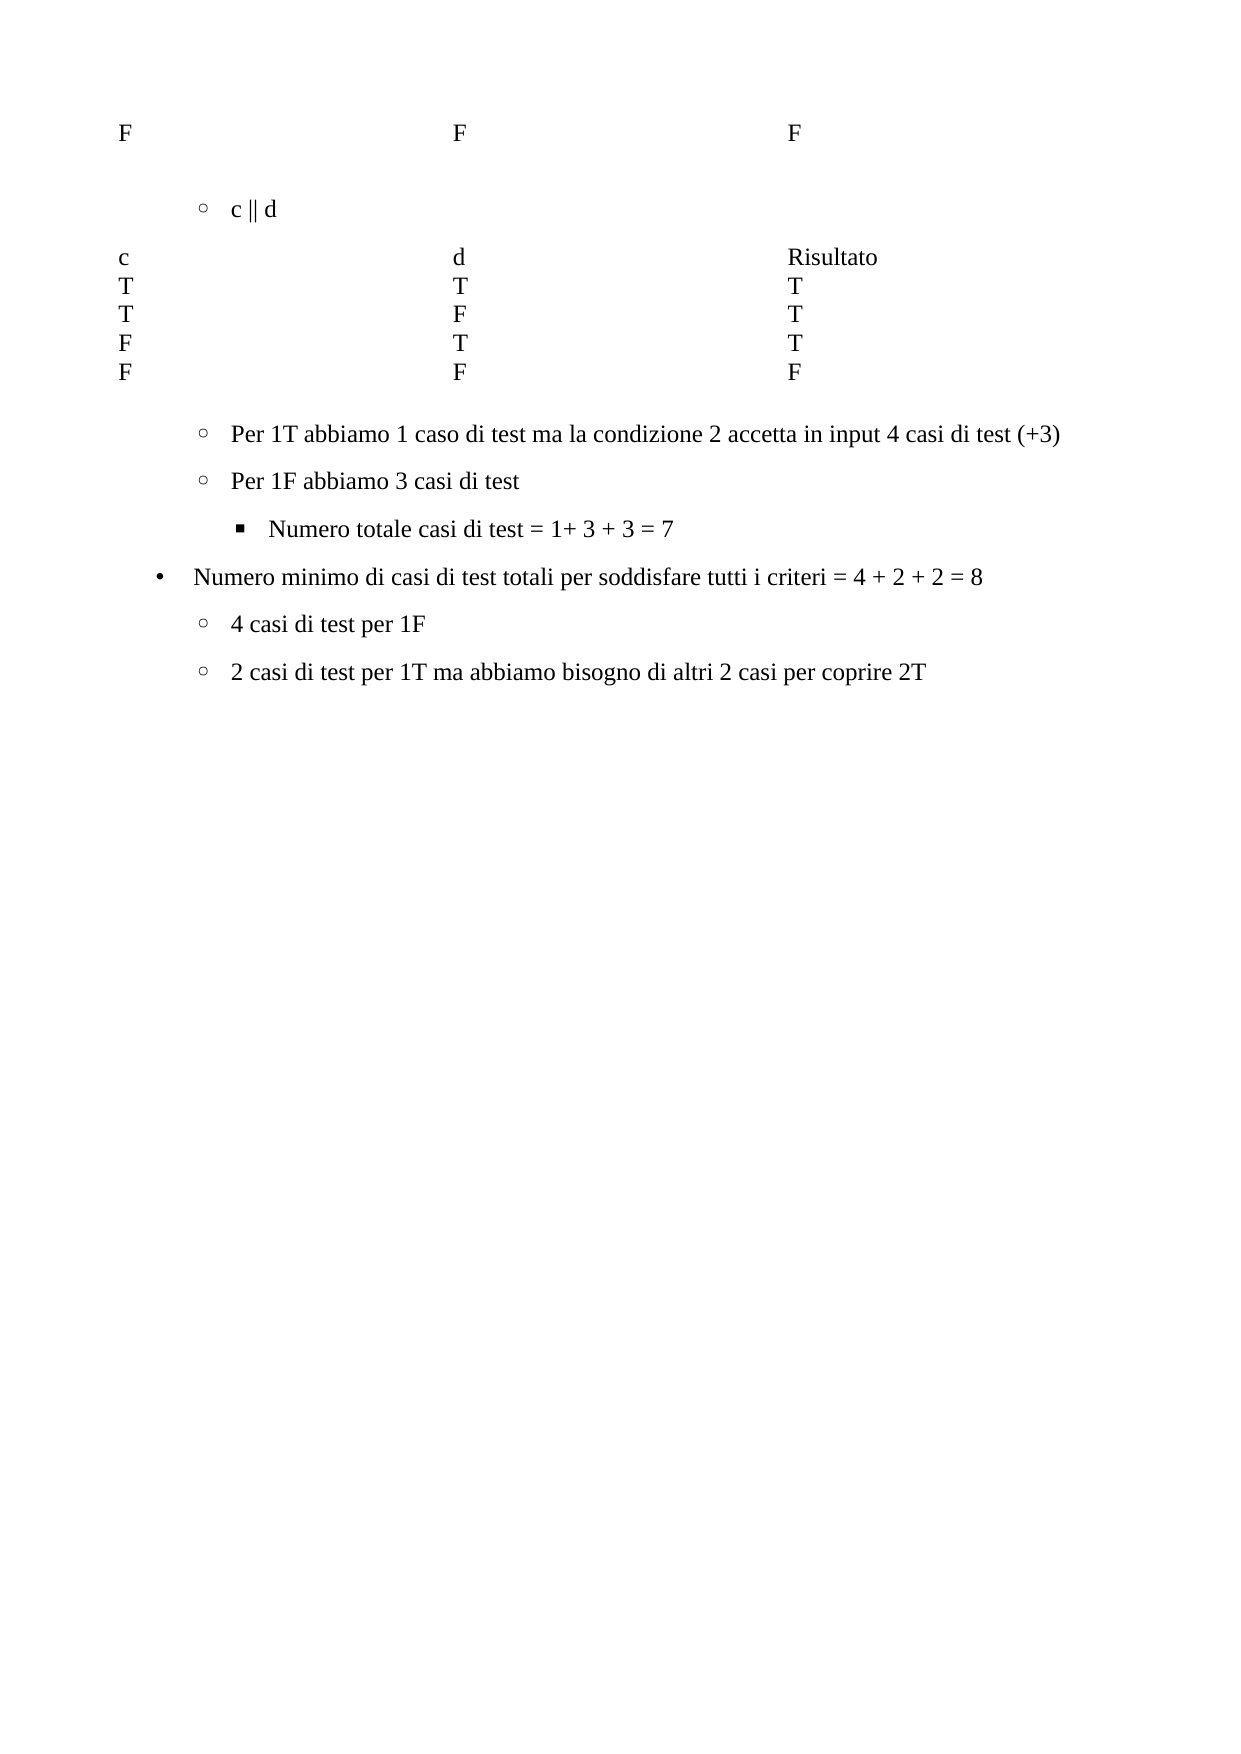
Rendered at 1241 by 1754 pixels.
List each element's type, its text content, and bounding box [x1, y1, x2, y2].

list Numero minimo di casi di test totali per soddisfare tutti i criteri = 4 + 2 + 2 = 8 [156, 562, 1122, 590]
table_cell T [788, 328, 1122, 357]
table_header c [118, 242, 453, 271]
table_cell F [453, 357, 787, 386]
list Per 1T abbiamo 1 caso di test ma la condizione 2 accetta in input 4 casi di test (+3) [193, 419, 1122, 448]
table_cell T [788, 271, 1122, 299]
table_cell F [788, 357, 1122, 386]
table_cell F [118, 357, 453, 386]
list 2 casi di test per 1T ma abbiamo bisogno di altri 2 casi per coprire 2T [193, 657, 1122, 686]
table_header d [453, 242, 787, 271]
table_cell F [453, 118, 787, 147]
list Numero totale casi di test = 1+ 3 + 3 = 7 [231, 514, 1122, 543]
table_cell F [118, 328, 453, 357]
list 4 casi di test per 1F [193, 609, 1122, 638]
table_cell T [118, 300, 453, 328]
table_cell T [453, 328, 787, 357]
list Per 1F abbiamo 3 casi di test [193, 466, 1122, 495]
table_cell T [788, 300, 1122, 328]
table_cell F [453, 300, 787, 328]
table_cell T [118, 271, 453, 299]
table_cell F [788, 118, 1122, 147]
table_cell F [118, 118, 453, 147]
table_cell T [453, 271, 787, 299]
list c || d [193, 194, 1122, 223]
table_header Risultato [788, 242, 1122, 271]
